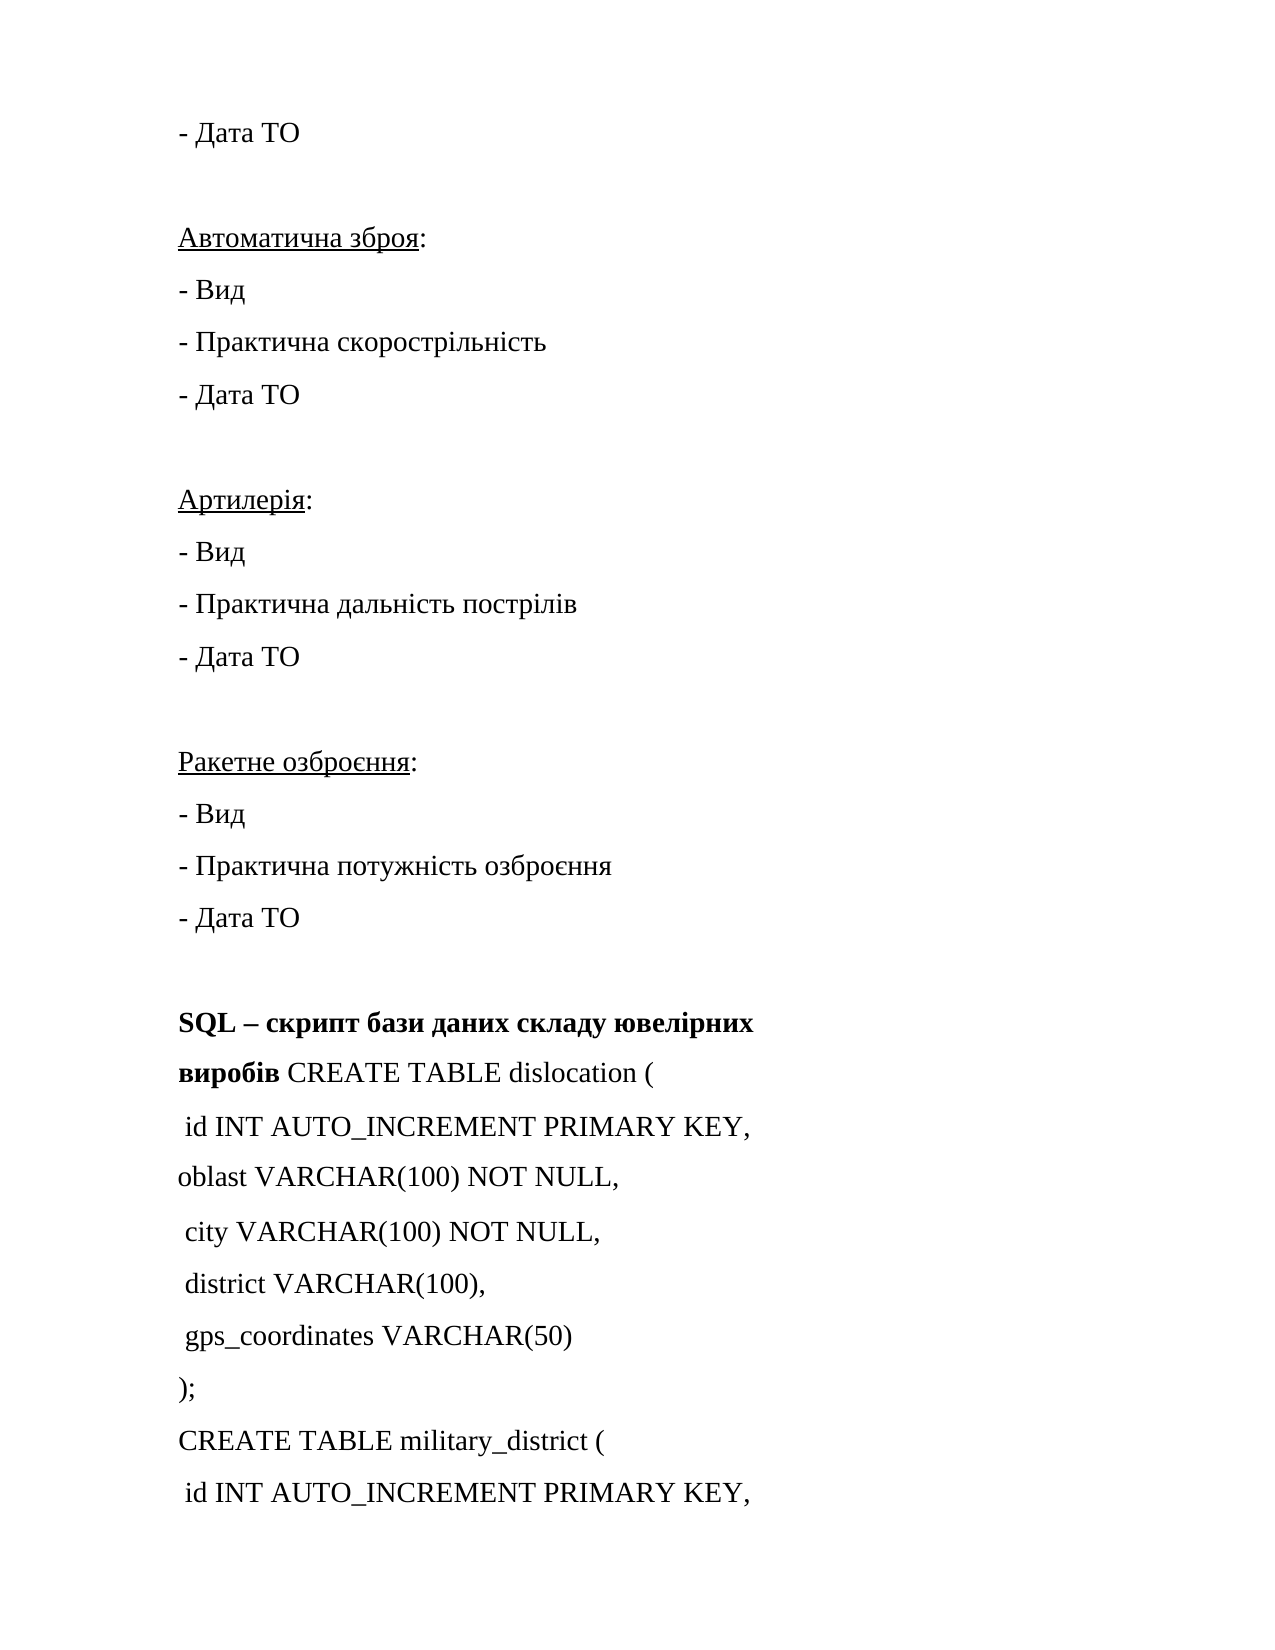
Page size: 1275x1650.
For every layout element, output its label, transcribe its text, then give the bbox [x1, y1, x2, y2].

text Автоматична зброя: [177, 220, 1194, 254]
text id INT AUTO_INCREMENT PRIMARY KEY, [177, 1475, 1194, 1508]
text Ракетне озброєння: [178, 744, 1194, 777]
text SQL – скрипт бази даних складу ювелірних виробів CREATE TABLE dislocation ( [178, 1005, 862, 1088]
text Артилерія: [177, 482, 1194, 516]
text ); [178, 1371, 1194, 1404]
text - Дата ТО [178, 377, 1194, 411]
text - Вид [178, 272, 1194, 306]
text - Практична дальність пострілів [178, 586, 1194, 620]
text CREATE TABLE military_district ( [178, 1423, 1194, 1456]
text - Вид [178, 796, 1194, 829]
text - Вид [178, 534, 1194, 568]
text city VARCHAR(100) NOT NULL, [177, 1214, 1194, 1247]
text - Практична скорострільність [178, 324, 1194, 358]
text gps_coordinates VARCHAR(50) [177, 1318, 1194, 1352]
text - Дата ТО [178, 639, 1194, 672]
text - Дата ТО [178, 900, 1194, 934]
text district VARCHAR(100), [177, 1266, 1194, 1299]
text id INT AUTO_INCREMENT PRIMARY KEY, oblast VARCHAR(100) NOT NULL, [177, 1109, 773, 1193]
text - Практична потужність озброєння [178, 848, 1194, 882]
text - Дата ТО [178, 115, 1194, 148]
